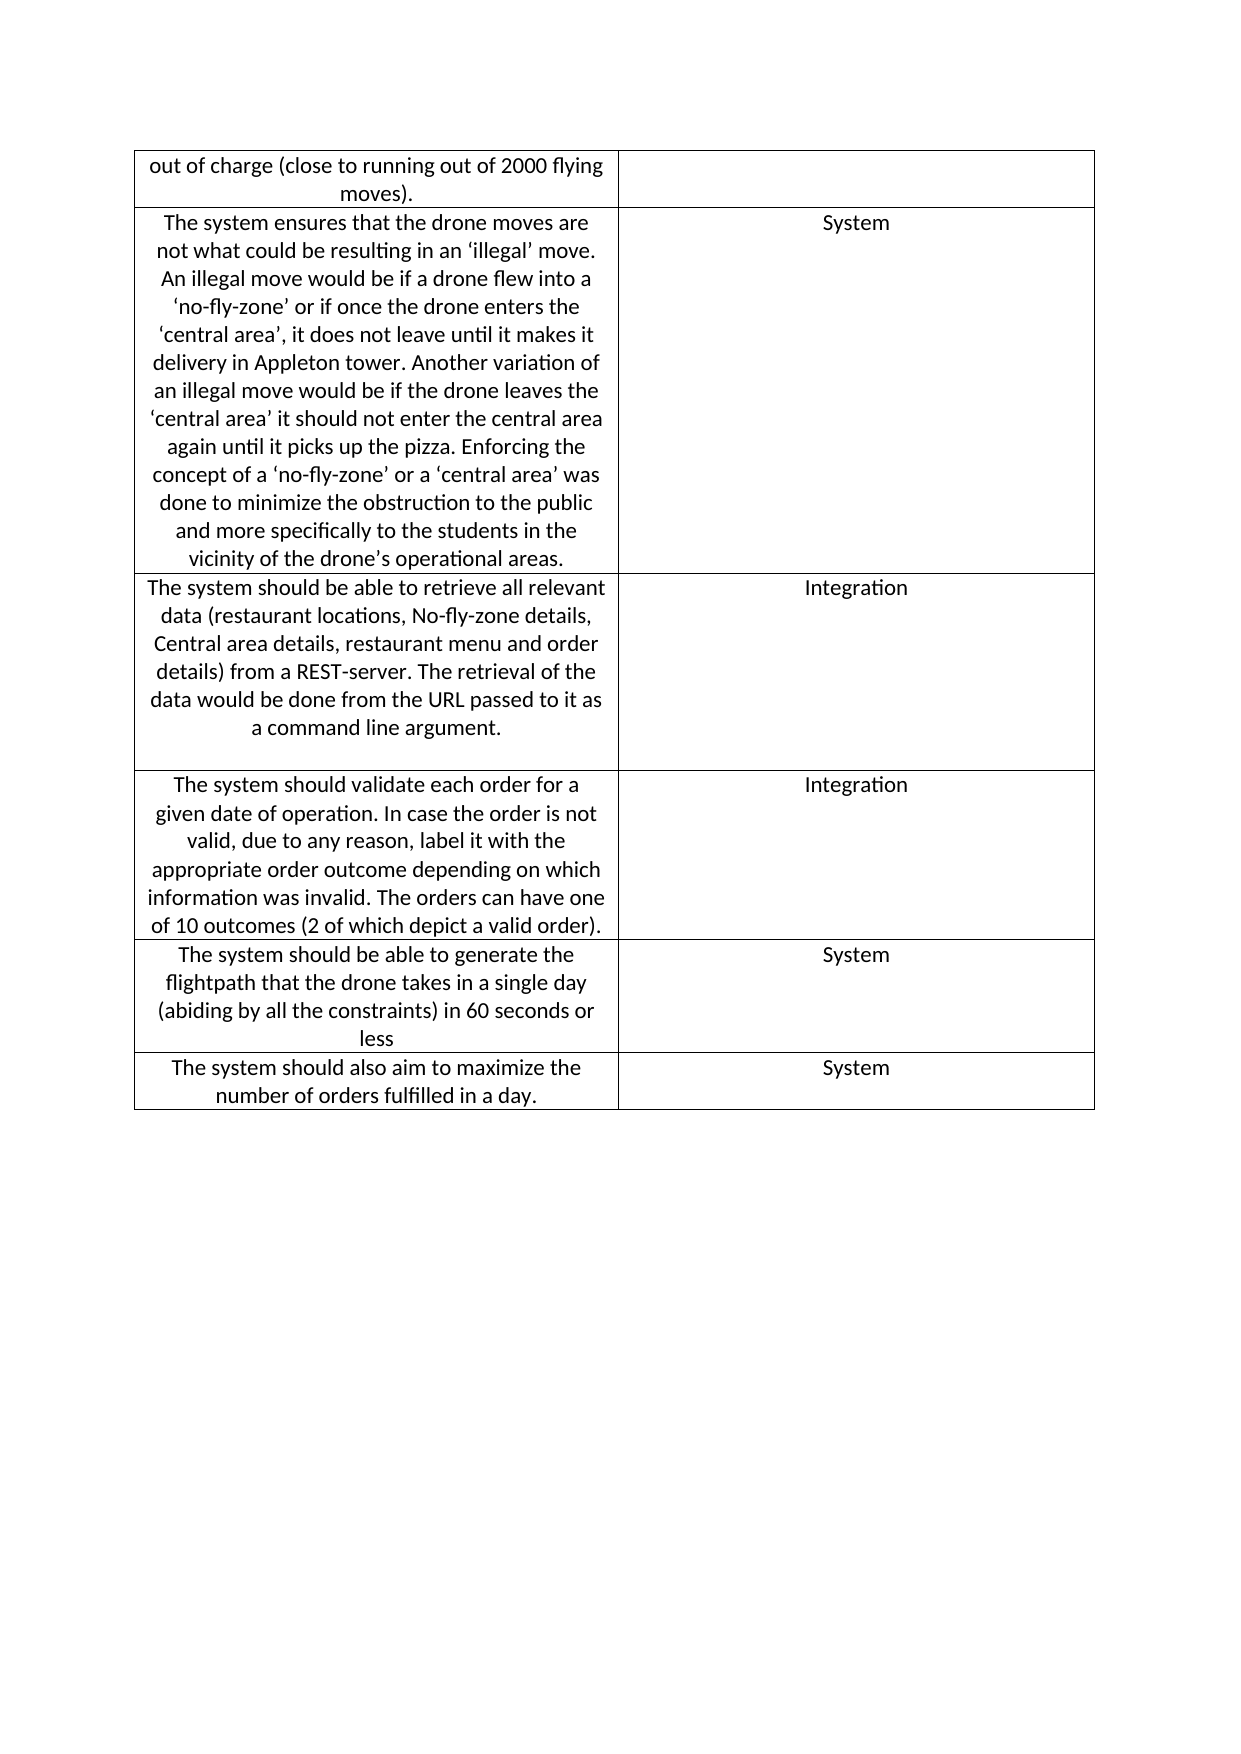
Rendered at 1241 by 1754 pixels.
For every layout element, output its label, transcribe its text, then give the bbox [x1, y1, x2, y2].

table_cell System [619, 208, 1094, 572]
table_cell The system should be able to retrieve all relevant data (restaurant locations, No-fly-zone details, Central area details, restaurant menu and order details) from a REST-server. The retrieval of the data would be done from the URL passed to it as a command line argument. [135, 574, 618, 769]
table_cell Integration [619, 771, 1094, 939]
table_cell The system should also aim to maximize the number of orders fulfilled in a day. [135, 1053, 618, 1109]
table_cell The system should validate each order for a given date of operation. In case the order is not valid, due to any reason, label it with the appropriate order outcome depending on which information was invalid. The orders can have one of 10 outcomes (2 of which depict a valid order). [135, 771, 618, 939]
table_cell The system should be able to generate the flightpath that the drone takes in a single day (abiding by all the constraints) in 60 seconds or less [135, 940, 618, 1052]
table_cell The system ensures that the drone moves are not what could be resulting in an ‘illegal’ move. An illegal move would be if a drone flew into a ‘no-fly-zone’ or if once the drone enters the ‘central area’, it does not leave until it makes it delivery in Appleton tower. Another variation of an illegal move would be if the drone leaves the ‘central area’ it should not enter the central area again until it picks up the pizza. Enforcing the concept of a ‘no-fly-zone’ or a ‘central area’ was done to minimize the obstruction to the public and more specifically to the students in the vicinity of the drone’s operational areas. [135, 208, 618, 572]
table_cell System [619, 1053, 1094, 1109]
table_cell System [619, 940, 1094, 1052]
table_cell [619, 151, 1094, 207]
table_cell Integration [619, 574, 1094, 769]
table_cell out of charge (close to running out of 2000 flying moves). [135, 151, 618, 207]
